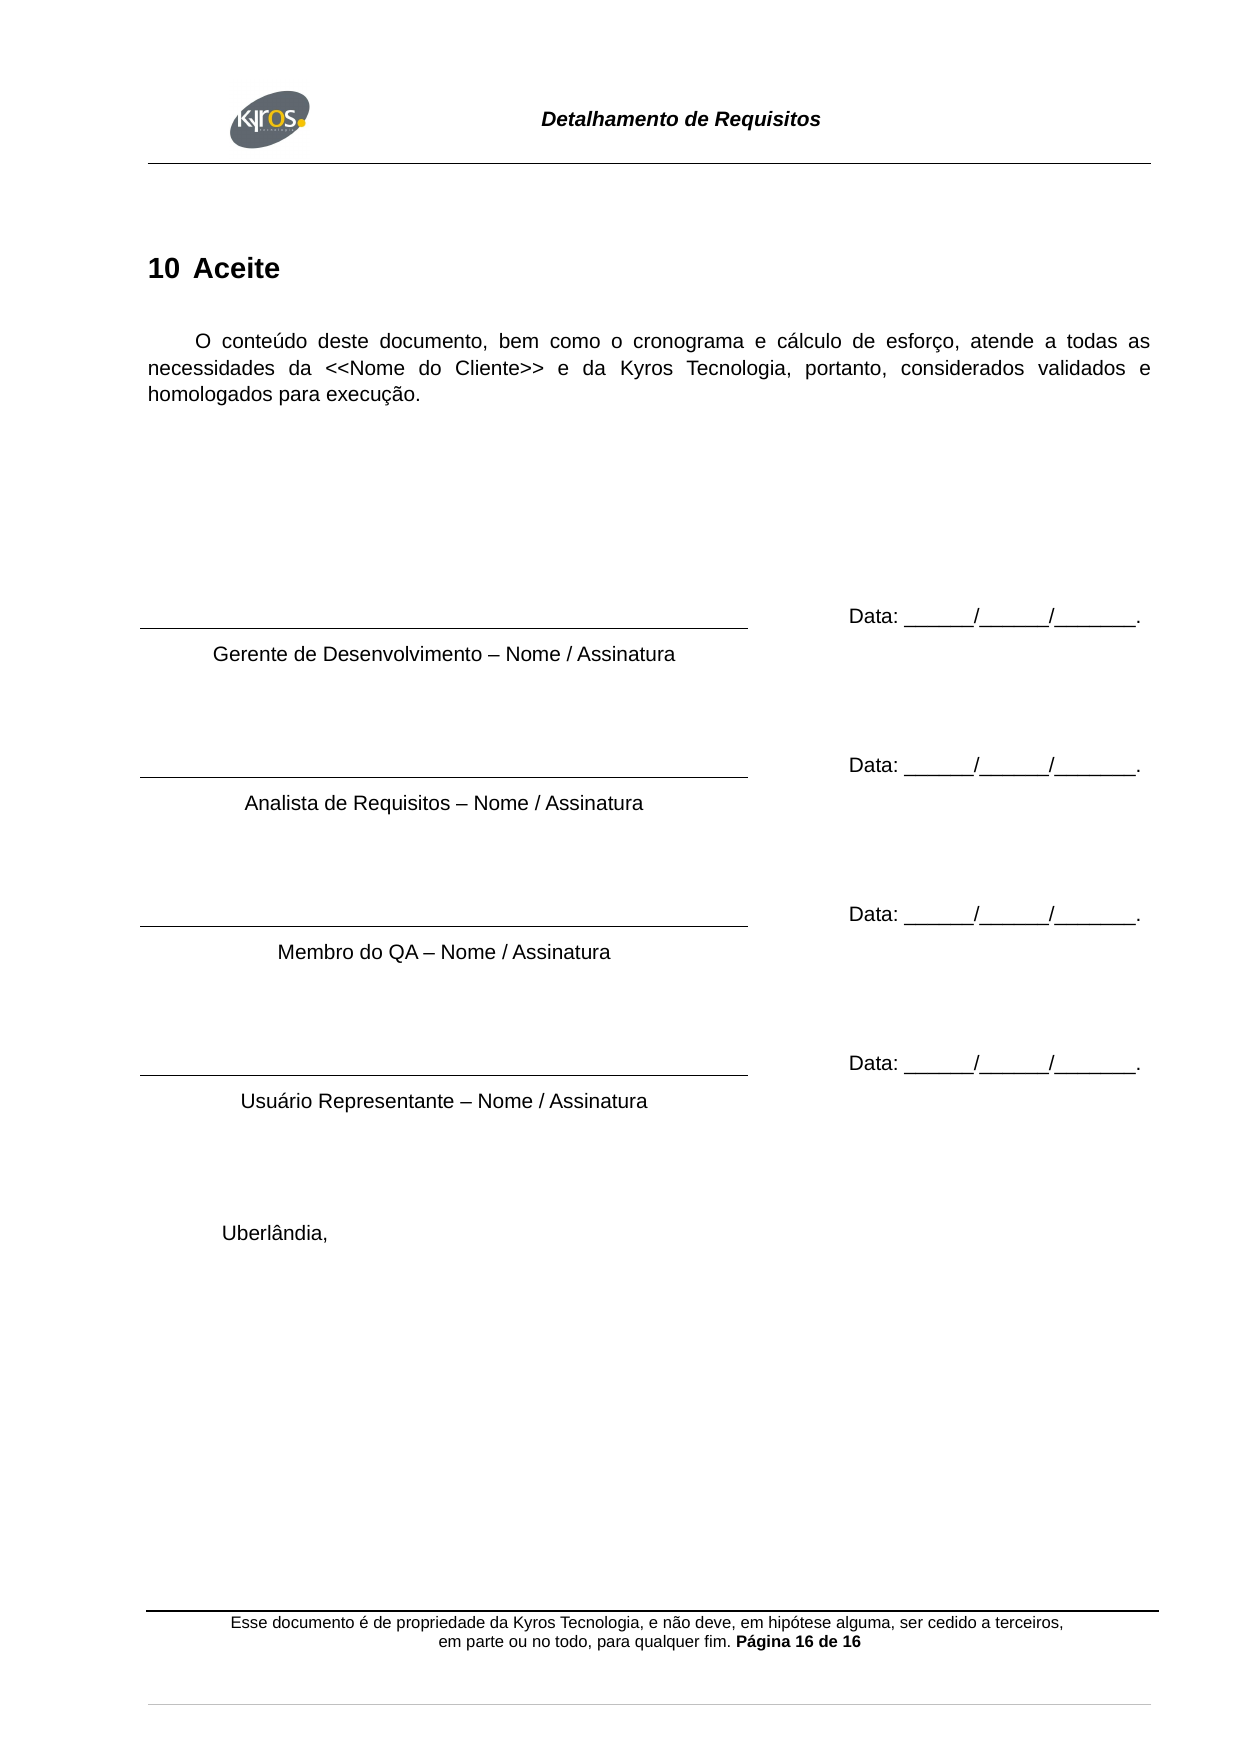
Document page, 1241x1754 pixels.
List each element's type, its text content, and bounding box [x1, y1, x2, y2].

table_cell Analista de Requisitos – Nome / Assinatura [140, 778, 748, 814]
table_cell Membro do QA – Nome / Assinatura [140, 927, 748, 963]
table_header Data: ______/______/_______. [841, 517, 1154, 628]
text O conteúdo deste documento, bem como o cronograma e cálculo de esforço, atende a todas as necessidades da <<Nome do Cliente>> e da Kyros Tecnologia, portanto, considerados validados e homologados para execução. [148, 329, 1151, 406]
subtitle Aceite [148, 251, 1151, 284]
table_cell Data: ______/______/_______. [841, 666, 1154, 777]
picture [229, 79, 311, 159]
table_cell [748, 964, 841, 1075]
table_cell [841, 926, 1154, 963]
table_cell [748, 777, 841, 814]
table_cell [140, 964, 748, 1075]
table_cell [841, 1075, 1154, 1112]
table_cell Data: ______/______/_______. [841, 964, 1154, 1075]
table_cell [748, 926, 841, 963]
table_cell Gerente de Desenvolvimento – Nome / Assinatura [140, 629, 748, 666]
table_cell [140, 815, 748, 926]
table_cell [841, 777, 1154, 814]
table_cell Usuário Representante – Nome / Assinatura [140, 1076, 748, 1112]
text Uberlândia, [148, 1221, 1151, 1244]
table_cell [748, 815, 841, 926]
table_cell [748, 628, 841, 666]
table_header [140, 517, 748, 628]
table_cell [140, 666, 748, 777]
table_cell [748, 1075, 841, 1112]
table_cell [841, 628, 1154, 666]
table_cell [748, 666, 841, 777]
table_cell Data: ______/______/_______. [841, 815, 1154, 926]
table_header [748, 517, 841, 628]
